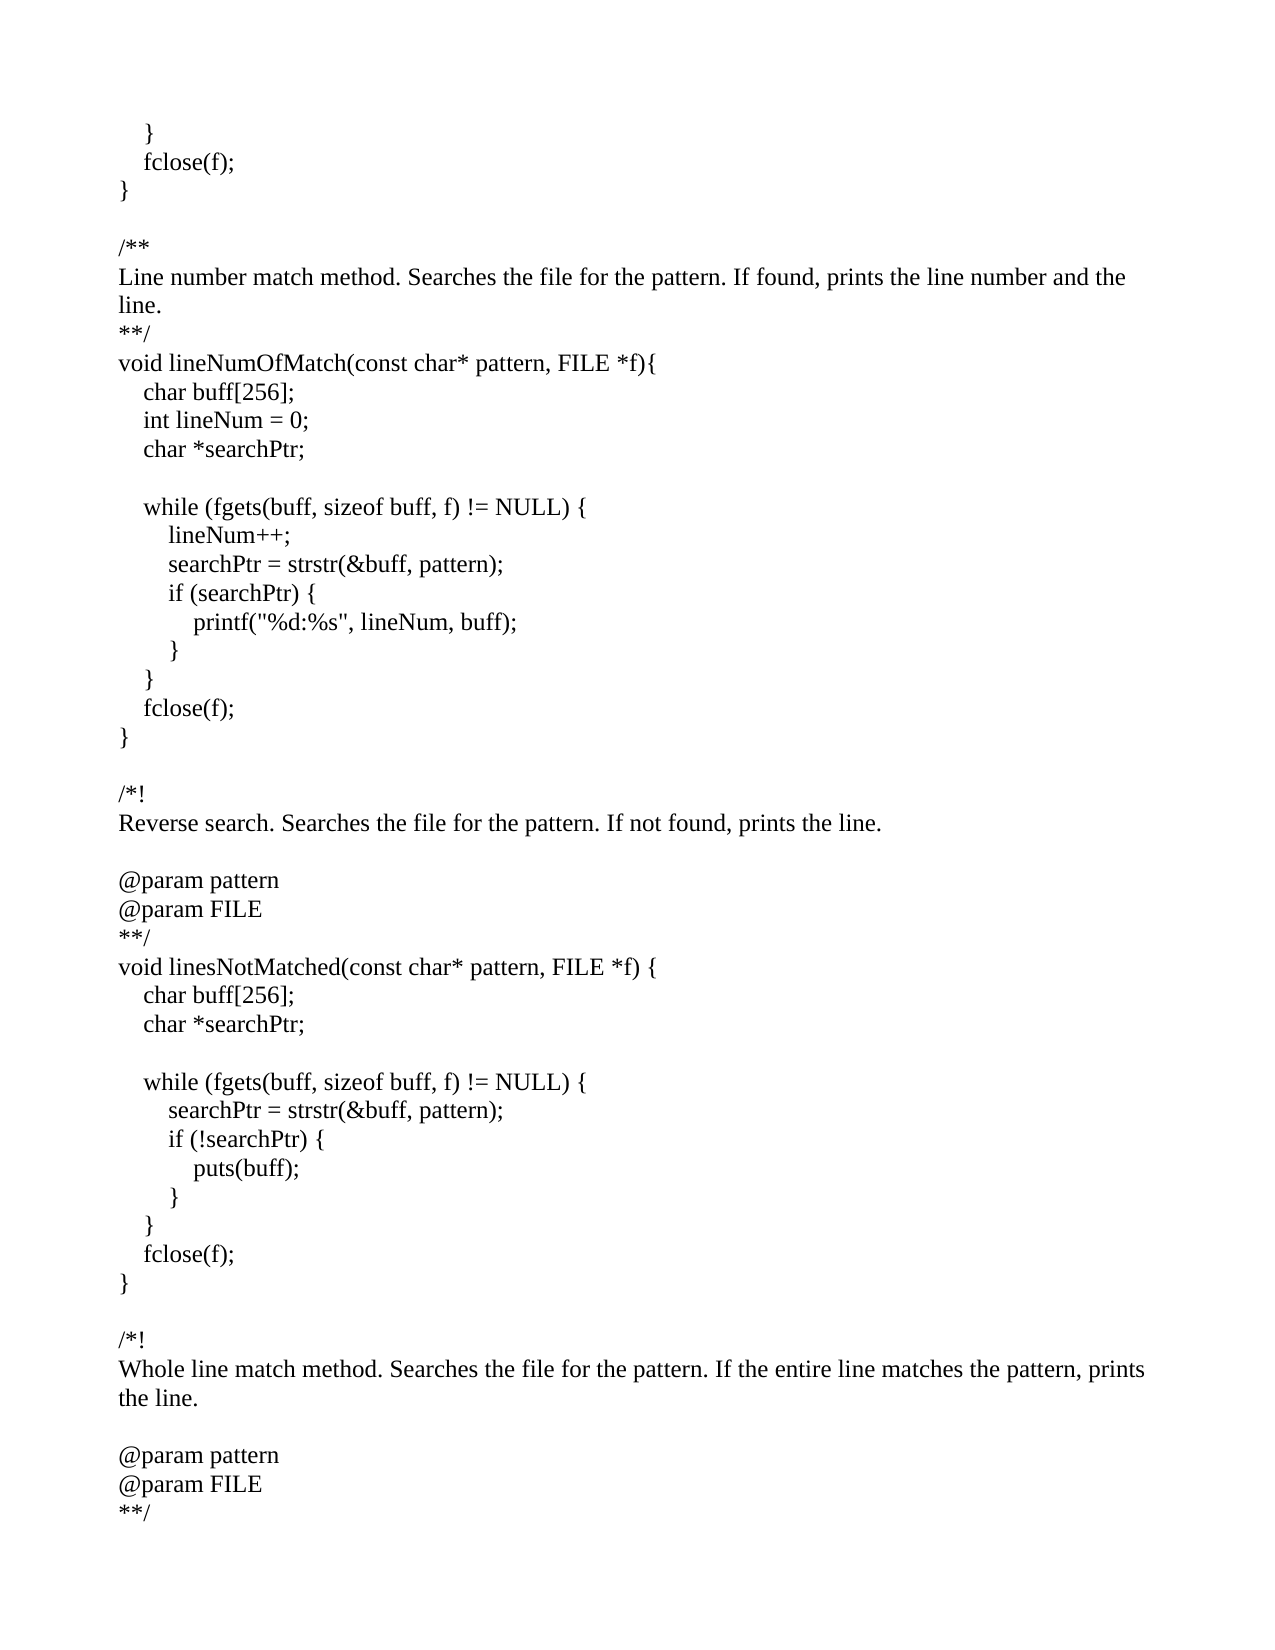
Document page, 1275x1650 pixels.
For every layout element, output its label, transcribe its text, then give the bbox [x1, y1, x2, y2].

text **/ [118, 1498, 1157, 1527]
text if (searchPtr) { [118, 578, 1157, 607]
text int lineNum = 0; [118, 406, 1157, 434]
text char *searchPtr; [118, 1009, 1157, 1038]
text fclose(f); [118, 147, 1157, 176]
text fclose(f); [118, 1239, 1157, 1268]
text @param pattern [118, 1441, 1157, 1469]
text } [118, 664, 1157, 693]
text } [118, 176, 1157, 204]
text @param FILE [118, 894, 1157, 923]
text void lineNumOfMatch(const char* pattern, FILE *f){ [118, 348, 1157, 377]
text **/ [118, 319, 1157, 348]
text puts(buff); [118, 1153, 1157, 1182]
text } [118, 118, 1157, 147]
text } [118, 722, 1157, 751]
text char buff[256]; [118, 981, 1157, 1009]
text lineNum++; [118, 521, 1157, 549]
text @param FILE [118, 1469, 1157, 1498]
text char *searchPtr; [118, 434, 1157, 463]
text **/ [118, 923, 1157, 952]
text char buff[256]; [118, 377, 1157, 406]
text while (fgets(buff, sizeof buff, f) != NULL) { [118, 1067, 1157, 1096]
text /** [118, 233, 1157, 262]
text /*! [118, 1326, 1157, 1354]
text /*! [118, 779, 1157, 808]
text } [118, 1268, 1157, 1297]
text Line number match method. Searches the file for the pattern. If found, prints the line number and the line. [118, 262, 1157, 319]
text while (fgets(buff, sizeof buff, f) != NULL) { [118, 492, 1157, 521]
text } [118, 636, 1157, 664]
text searchPtr = strstr(&buff, pattern); [118, 549, 1157, 578]
text } [118, 1182, 1157, 1211]
text Reverse search. Searches the file for the pattern. If not found, prints the line. [118, 808, 1157, 837]
text Whole line match method. Searches the file for the pattern. If the entire line matches the pattern, prints the line. [118, 1354, 1157, 1412]
text void linesNotMatched(const char* pattern, FILE *f) { [118, 952, 1157, 981]
text printf("%d:%s", lineNum, buff); [118, 607, 1157, 636]
text fclose(f); [118, 693, 1157, 722]
text if (!searchPtr) { [118, 1124, 1157, 1153]
text @param pattern [118, 866, 1157, 894]
text } [118, 1211, 1157, 1239]
text searchPtr = strstr(&buff, pattern); [118, 1096, 1157, 1124]
